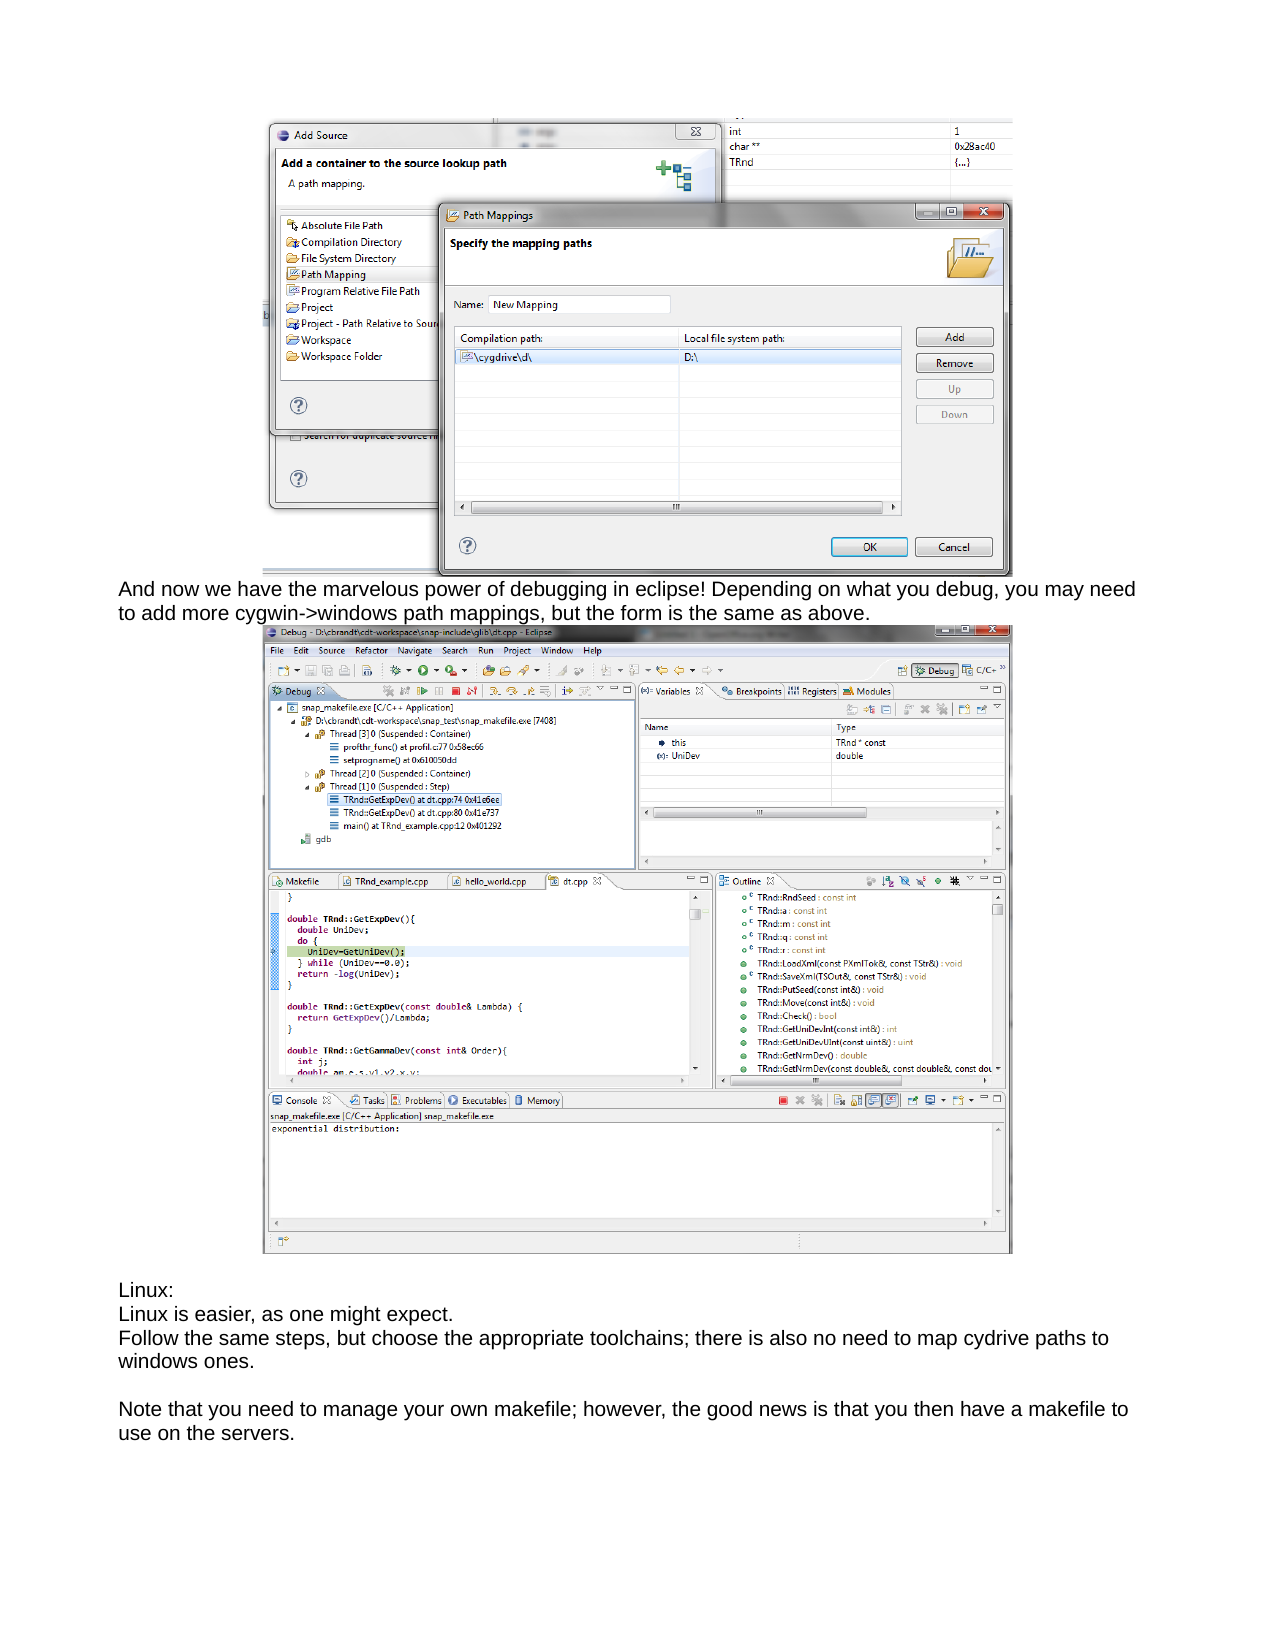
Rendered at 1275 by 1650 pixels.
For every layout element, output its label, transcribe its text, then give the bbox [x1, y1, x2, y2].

picture [262, 118, 1013, 577]
text Follow the same steps, but choose the appropriate toolchains; there is also no need to map cydrive paths to windows ones. [118, 1325, 1157, 1373]
text Linux is easier, as one might expect. [118, 1301, 1157, 1325]
picture [262, 625, 1013, 1254]
text Linux: [118, 1277, 1157, 1301]
text And now we have the marvelous power of debugging in eclipse! Depending on what you debug, you may need to add more cygwin->windows path mappings, but the form is the same as above. [118, 118, 1157, 625]
text Note that you need to manage your own makefile; however, the good news is that you then have a makefile to use on the servers. [118, 1397, 1157, 1445]
